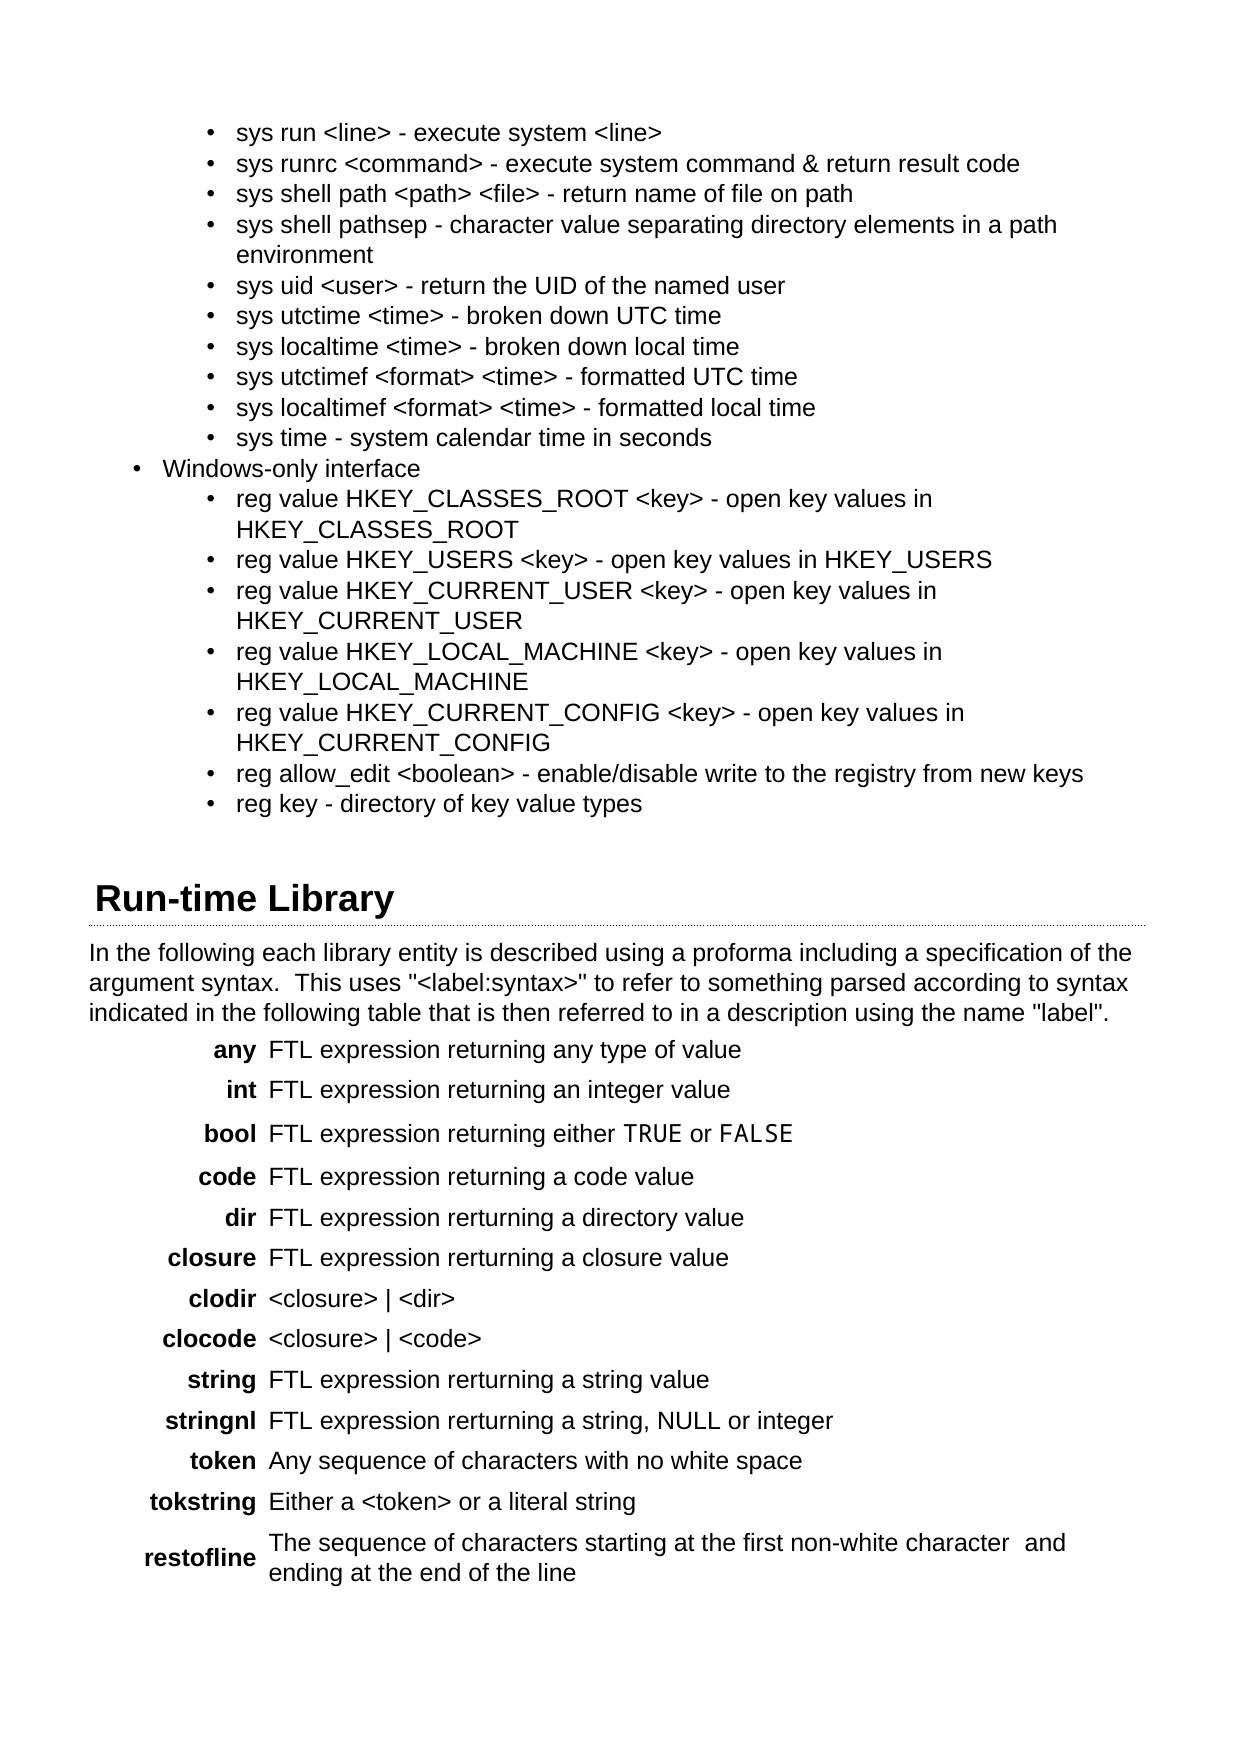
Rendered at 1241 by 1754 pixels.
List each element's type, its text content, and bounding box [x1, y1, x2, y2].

list reg value HKEY_CURRENT_CONFIG <key> - open key values in HKEY_CURRENT_CONFIG [206, 698, 1145, 757]
table_cell Either a <token> or a literal string [262, 1481, 1145, 1522]
table_cell tokstring [89, 1481, 262, 1522]
table_cell closure [89, 1237, 262, 1278]
list reg value HKEY_CURRENT_USER <key> - open key values in HKEY_CURRENT_USER [206, 576, 1145, 635]
list sys shell path <path> <file> - return name of file on path [206, 179, 1145, 208]
table_cell The sequence of characters starting at the first non-white character and ending at the end of the line [262, 1522, 1145, 1593]
table_cell dir [89, 1197, 262, 1237]
list reg allow_edit <boolean> - enable/disable write to the registry from new keys [206, 758, 1145, 787]
table_cell bool [89, 1110, 262, 1156]
text [88, 1593, 1145, 1621]
table_cell clocode [89, 1319, 262, 1359]
table_header any [89, 1029, 262, 1069]
table_cell Any sequence of characters with no white space [262, 1440, 1145, 1481]
list sys run <line> - execute system <line> [206, 118, 1145, 147]
table_cell FTL expression returning a code value [262, 1156, 1145, 1197]
list sys time - system calendar time in seconds [206, 423, 1145, 452]
list sys localtime <time> - broken down local time [206, 332, 1145, 361]
list sys utctime <time> - broken down UTC time [206, 301, 1145, 330]
list sys utctimef <format> <time> - formatted UTC time [206, 362, 1145, 391]
table_cell token [89, 1440, 262, 1481]
table_cell FTL expression returning an integer value [262, 1069, 1145, 1110]
list sys runrc <command> - execute system command & return result code [206, 149, 1145, 177]
list reg value HKEY_USERS <key> - open key values in HKEY_USERS [206, 545, 1145, 574]
table_cell stringnl [89, 1400, 262, 1440]
list sys localtimef <format> <time> - formatted local time [206, 393, 1145, 422]
table_cell int [89, 1069, 262, 1110]
table_cell FTL expression returning either TRUE or FALSE [262, 1110, 1145, 1156]
table_cell code [89, 1156, 262, 1197]
list reg value HKEY_LOCAL_MACHINE <key> - open key values in HKEY_LOCAL_MACHINE [206, 637, 1145, 696]
list Windows-only interface [133, 454, 1145, 483]
text In the following each library entity is described using a proforma including a specification of the argument syntax. This uses "<label:syntax>" to refer to something parsed according to syntax indicated in the following table that is then referred to in a description using the name "label". [88, 937, 1145, 1027]
table_cell FTL expression rerturning a closure value [262, 1237, 1145, 1278]
table_cell FTL expression rerturning a directory value [262, 1197, 1145, 1237]
subtitle Run-time Library [88, 870, 1145, 925]
list reg key - directory of key value types [206, 789, 1145, 818]
table_cell <closure> | <dir> [262, 1278, 1145, 1318]
table_cell clodir [89, 1278, 262, 1318]
table_cell FTL expression rerturning a string, NULL or integer [262, 1400, 1145, 1440]
table_cell string [89, 1359, 262, 1400]
list sys uid <user> - return the UID of the named user [206, 271, 1145, 299]
table_cell <closure> | <code> [262, 1319, 1145, 1359]
table_cell FTL expression rerturning a string value [262, 1359, 1145, 1400]
list reg value HKEY_CLASSES_ROOT <key> - open key values in HKEY_CLASSES_ROOT [206, 484, 1145, 543]
table_header FTL expression returning any type of value [262, 1029, 1145, 1069]
list sys shell pathsep - character value separating directory elements in a path environment [206, 210, 1145, 269]
table_cell restofline [89, 1522, 262, 1593]
